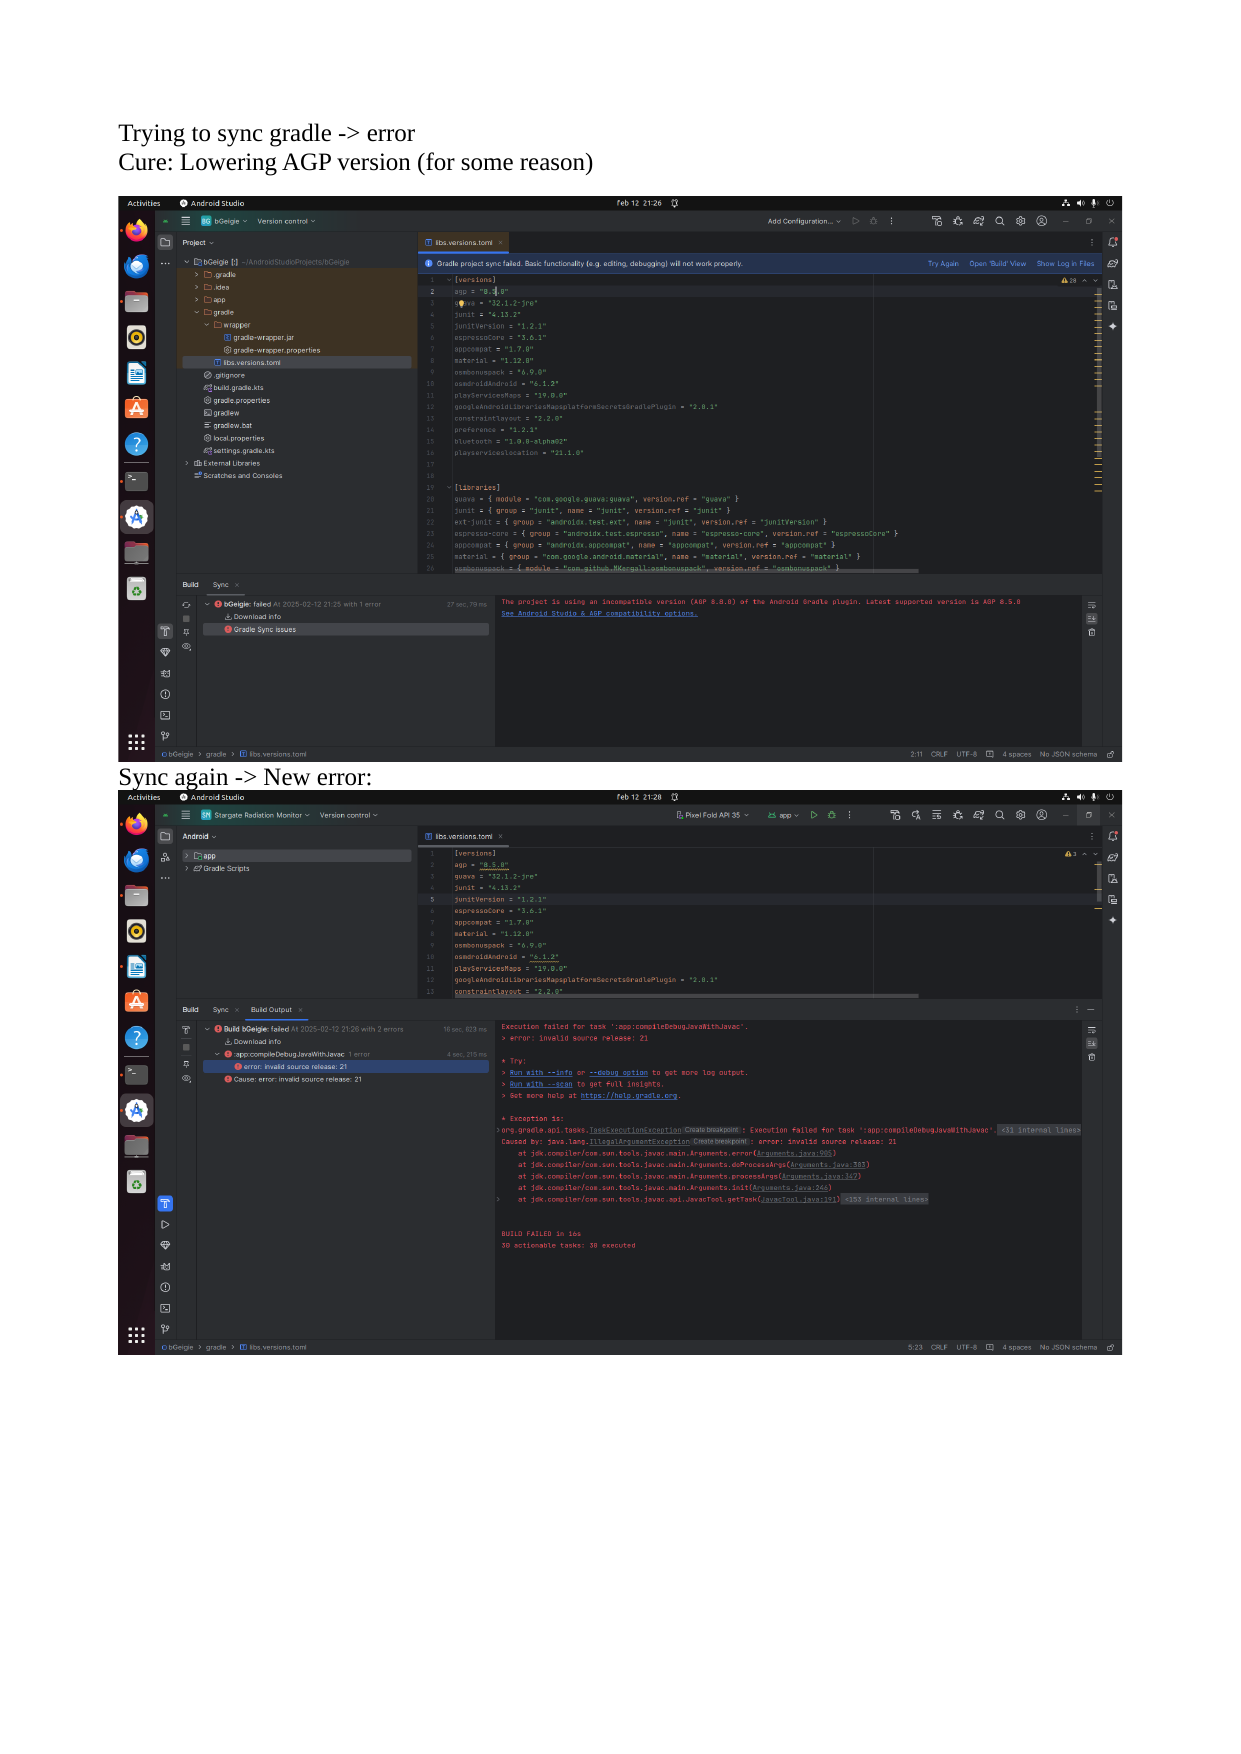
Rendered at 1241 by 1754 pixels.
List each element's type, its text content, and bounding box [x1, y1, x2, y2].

text Trying to sync gradle -> error [118, 118, 1122, 147]
text Cure: Lowering AGP version (for some reason) [118, 147, 1122, 176]
text Sync again -> New error: [118, 762, 1122, 790]
